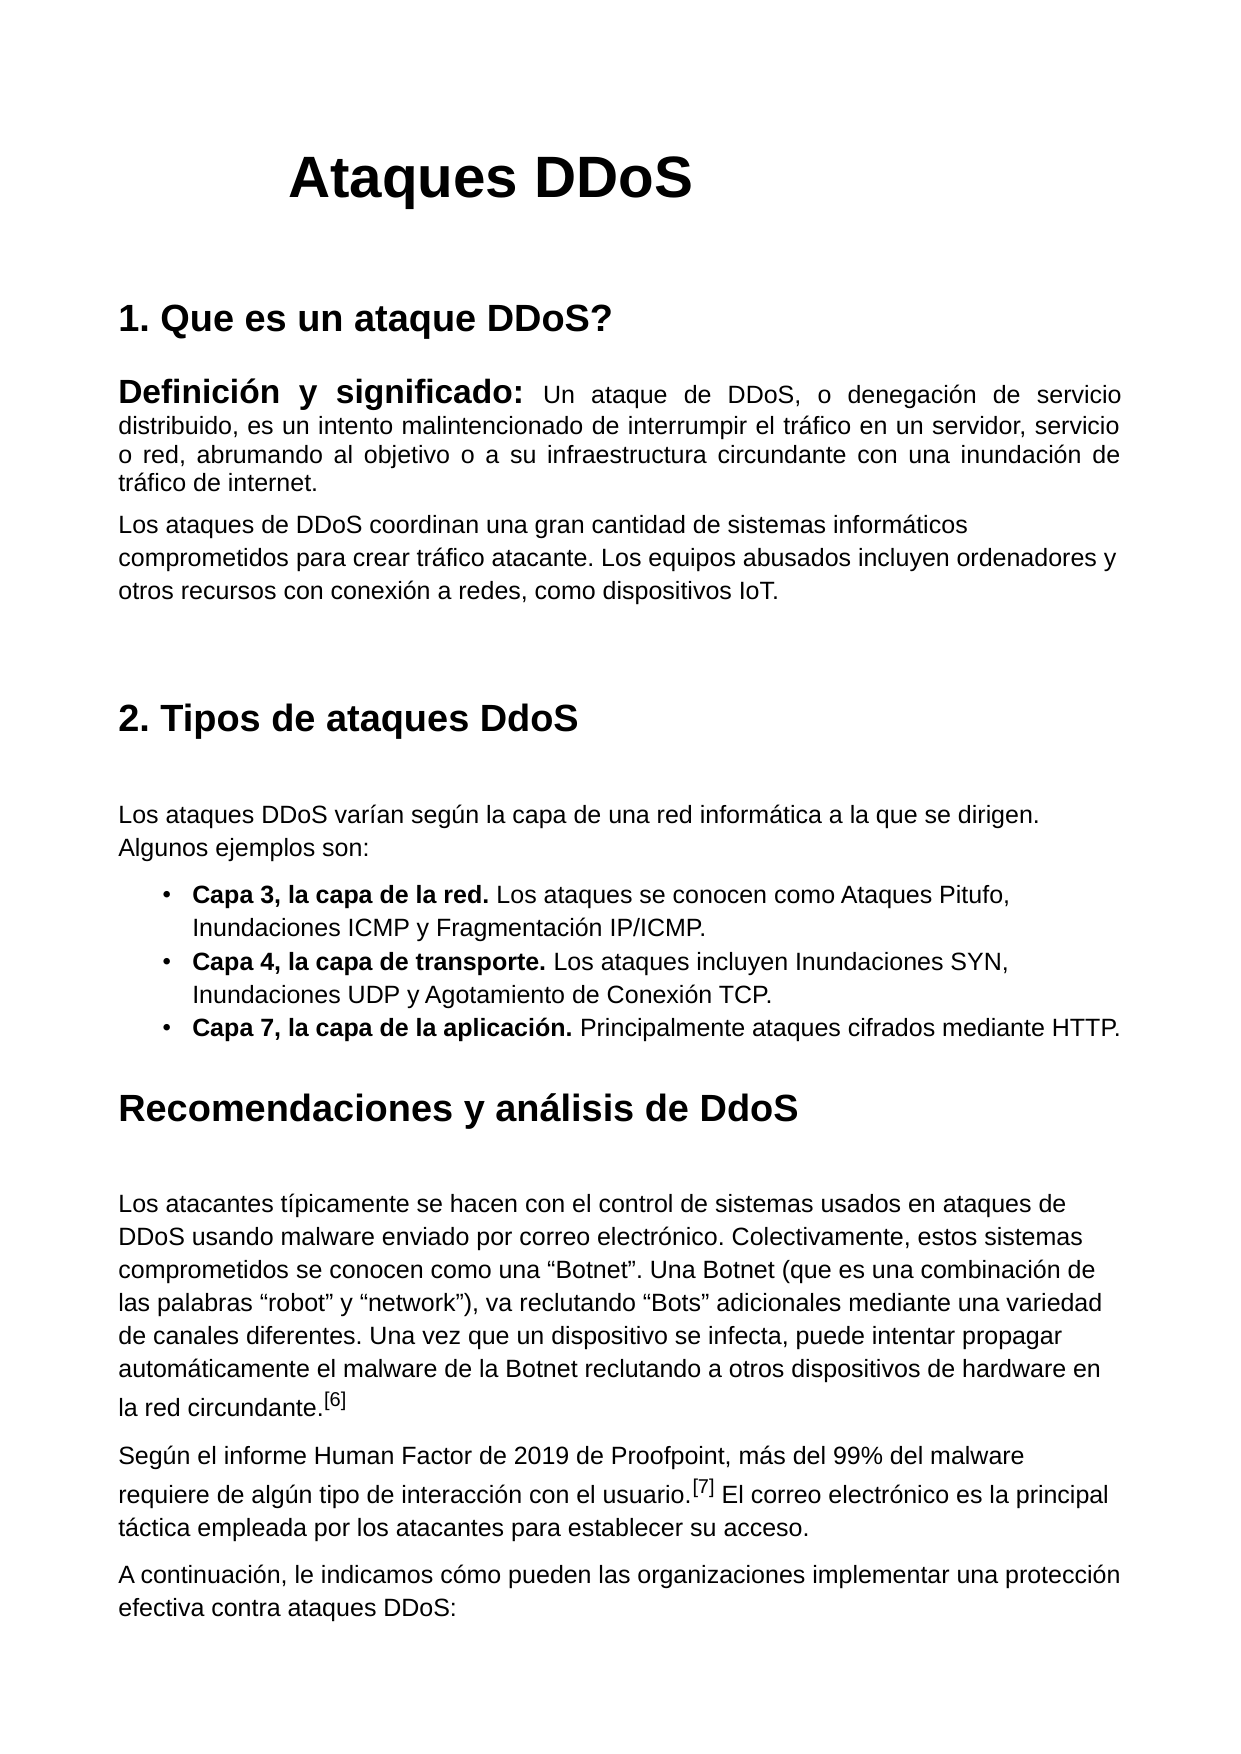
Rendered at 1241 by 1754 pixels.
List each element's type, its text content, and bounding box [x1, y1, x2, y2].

text A continuación, le indicamos cómo pueden las organizaciones implementar una protección efectiva contra ataques DDoS: [118, 1560, 1122, 1622]
list Capa 4, la capa de transporte. Los ataques incluyen Inundaciones SYN, Inundaciones UDP y Agotamiento de Conexión TCP. [162, 946, 1122, 1008]
text Los ataques de DDoS coordinan una gran cantidad de sistemas informáticos comprometidos para crear tráfico atacante. Los equipos abusados incluyen ordenadores y otros recursos con conexión a redes, como dispositivos IoT. [118, 510, 1122, 604]
subtitle 2. Tipos de ataques DdoS [118, 696, 1122, 739]
text Los ataques DDoS varían según la capa de una red informática a la que se dirigen. Algunos ejemplos son: [118, 800, 1122, 861]
list Capa 3, la capa de la red. Los ataques se conocen como Ataques Pitufo, Inundaciones ICMP y Fragmentación IP/ICMP. [162, 880, 1122, 942]
text Según el informe Human Factor de 2019 de Proofpoint, más del 99% del malware requiere de algún tipo de interacción con el usuario.[7] El correo electrónico es la principal táctica empleada por los atacantes para establecer su acceso. [118, 1441, 1122, 1541]
text Los atacantes típicamente se hacen con el control de sistemas usados en ataques de DDoS usando malware enviado por correo electrónico. Colectivamente, estos sistemas comprometidos se conocen como una “Botnet”. Una Botnet (que es una combinación de las palabras “robot” y “network”), va reclutando “Bots” adicionales mediante una variedad de canales diferentes. Una vez que un dispositivo se infecta, puede intentar propagar automáticamente el malware de la Botnet reclutando a otros dispositivos de hardware en la red circundante.[6] [118, 1189, 1122, 1421]
title Ataques DDoS [156, 143, 1122, 210]
subtitle Recomendaciones y análisis de DdoS [118, 1085, 1122, 1129]
subtitle 1. Que es un ataque DDoS? [118, 295, 1122, 339]
list Capa 7, la capa de la aplicación. Principalmente ataques cifrados mediante HTTP. [162, 1013, 1122, 1041]
subtitle Definición y significado: Un ataque de DDoS, o denegación de servicio distribuido, es un intento malintencionado de interrumpir el tráfico en un servidor, servicio o red, abrumando al objetivo o a su infraestructura circundante con una inundación de tráfico de internet. [118, 372, 1122, 497]
